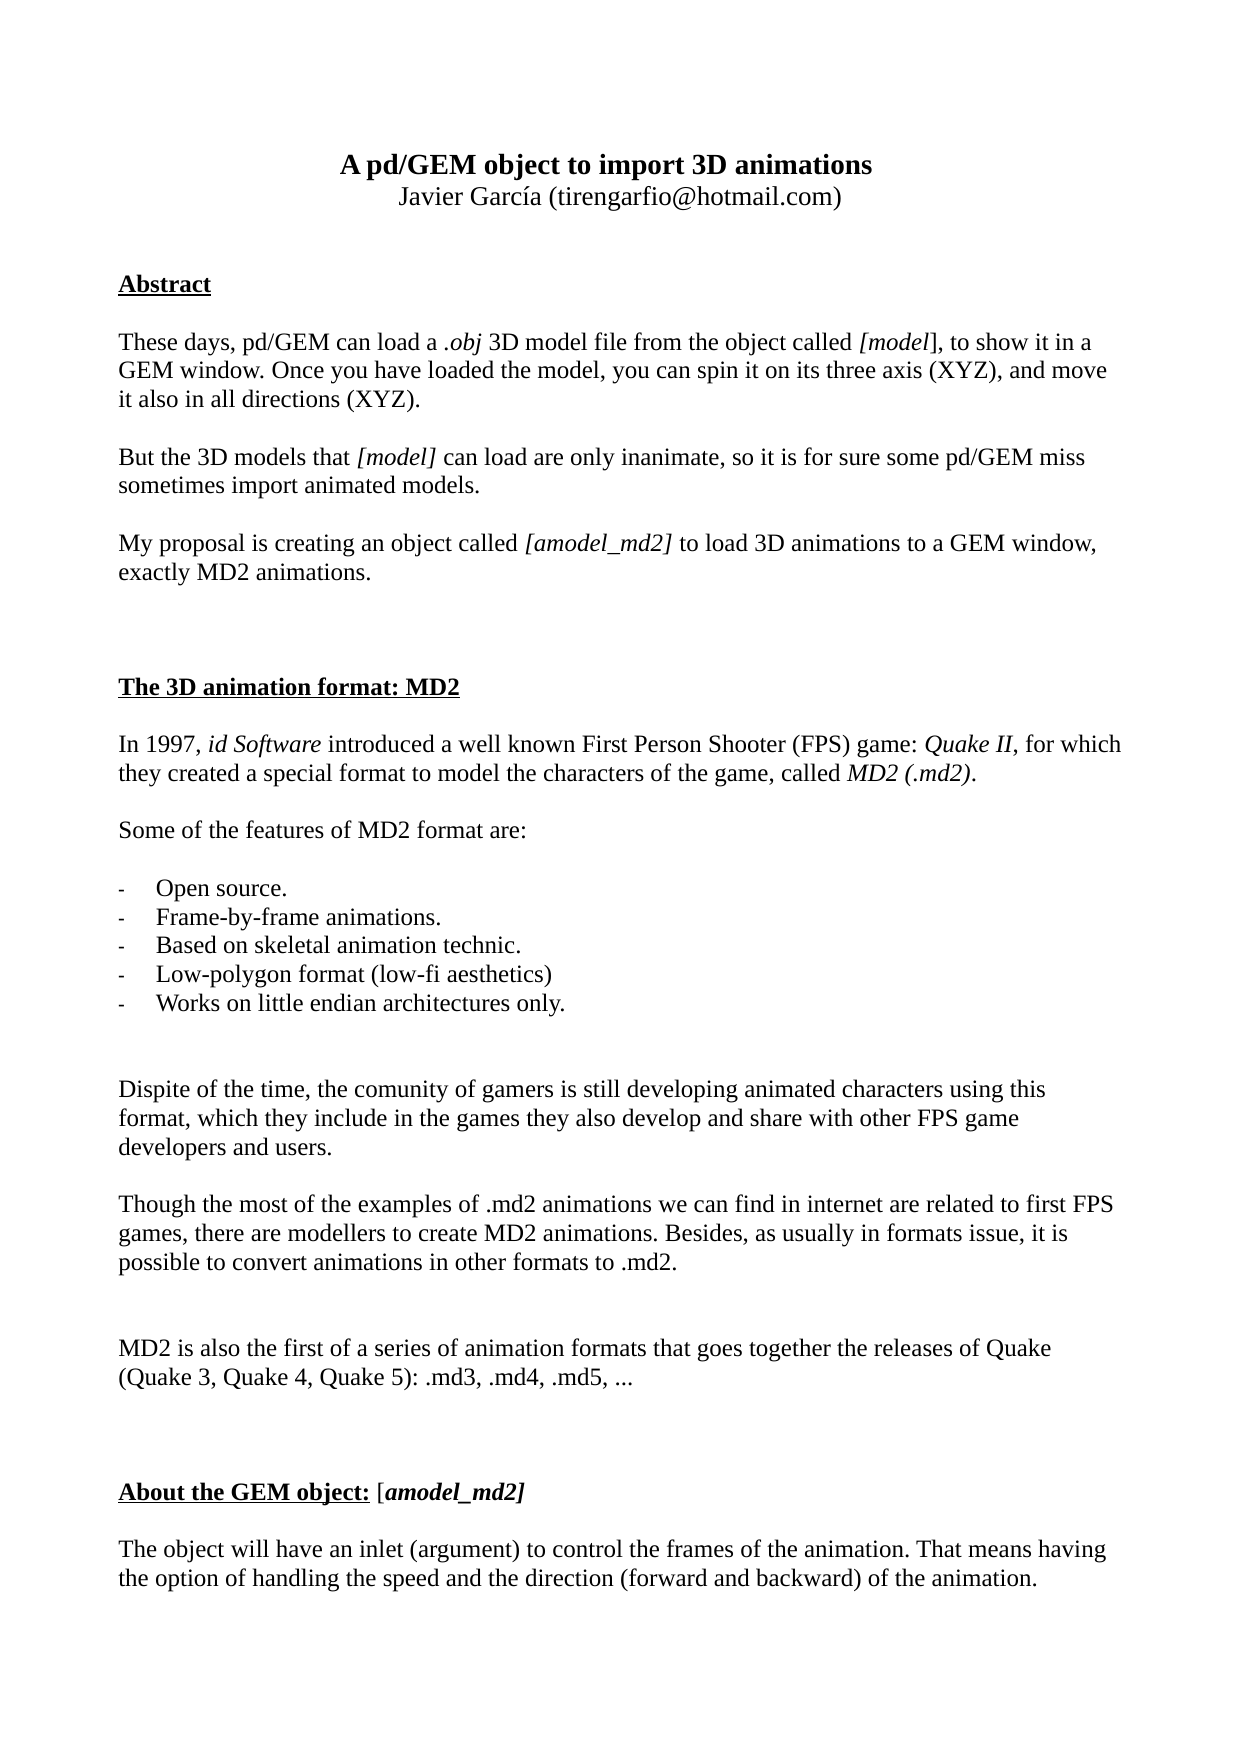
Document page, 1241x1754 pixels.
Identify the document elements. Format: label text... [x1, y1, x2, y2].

text Some of the features of MD2 format are: [118, 815, 1122, 844]
list Based on skeletal animation technic. [118, 930, 1122, 959]
text A pd/GEM object to import 3D animations [285, 147, 927, 180]
text My proposal is creating an object called [amodel_md2] to load 3D animations to a GEM window, exactly MD2 animations. [118, 528, 1122, 585]
text Abstract [118, 269, 1122, 298]
text These days, pd/GEM can load a .obj 3D model file from the object called [model], to show it in a GEM window. Once you have loaded the model, you can spin it on its three axis (XYZ), and move it also in all directions (XYZ). [118, 327, 1122, 413]
list Works on little endian architectures only. [118, 988, 1122, 1017]
text Though the most of the examples of .md2 animations we can find in internet are related to first FPS games, there are modellers to create MD2 animations. Besides, as usually in formats issue, it is possible to convert animations in other formats to .md2. [118, 1189, 1122, 1275]
list Open source. [118, 873, 1122, 902]
text MD2 is also the first of a series of animation formats that goes together the releases of Quake (Quake 3, Quake 4, Quake 5): .md3, .md4, .md5, ... [118, 1333, 1122, 1390]
text But the 3D models that [model] can load are only inanimate, so it is for sure some pd/GEM miss sometimes import animated models. [118, 442, 1122, 499]
text Dispite of the time, the comunity of gamers is still developing animated characters using this format, which they include in the games they also develop and share with other FPS game developers and users. [118, 1074, 1122, 1160]
text The 3D animation format: MD2 [118, 672, 1122, 700]
list Frame-by-frame animations. [118, 902, 1122, 930]
text Javier García (tirengarfio@hotmail.com) [118, 180, 1122, 212]
list Low-polygon format (low-fi aesthetics) [118, 959, 1122, 988]
text The object will have an inlet (argument) to control the frames of the animation. That means having the option of handling the speed and the direction (forward and backward) of the animation. [118, 1534, 1122, 1592]
text In 1997, id Software introduced a well known First Person Shooter (FPS) game: Quake II, for which they created a special format to model the characters of the game, called MD2 (.md2). [118, 729, 1122, 787]
text About the GEM object: [amodel_md2] [118, 1477, 1122, 1505]
